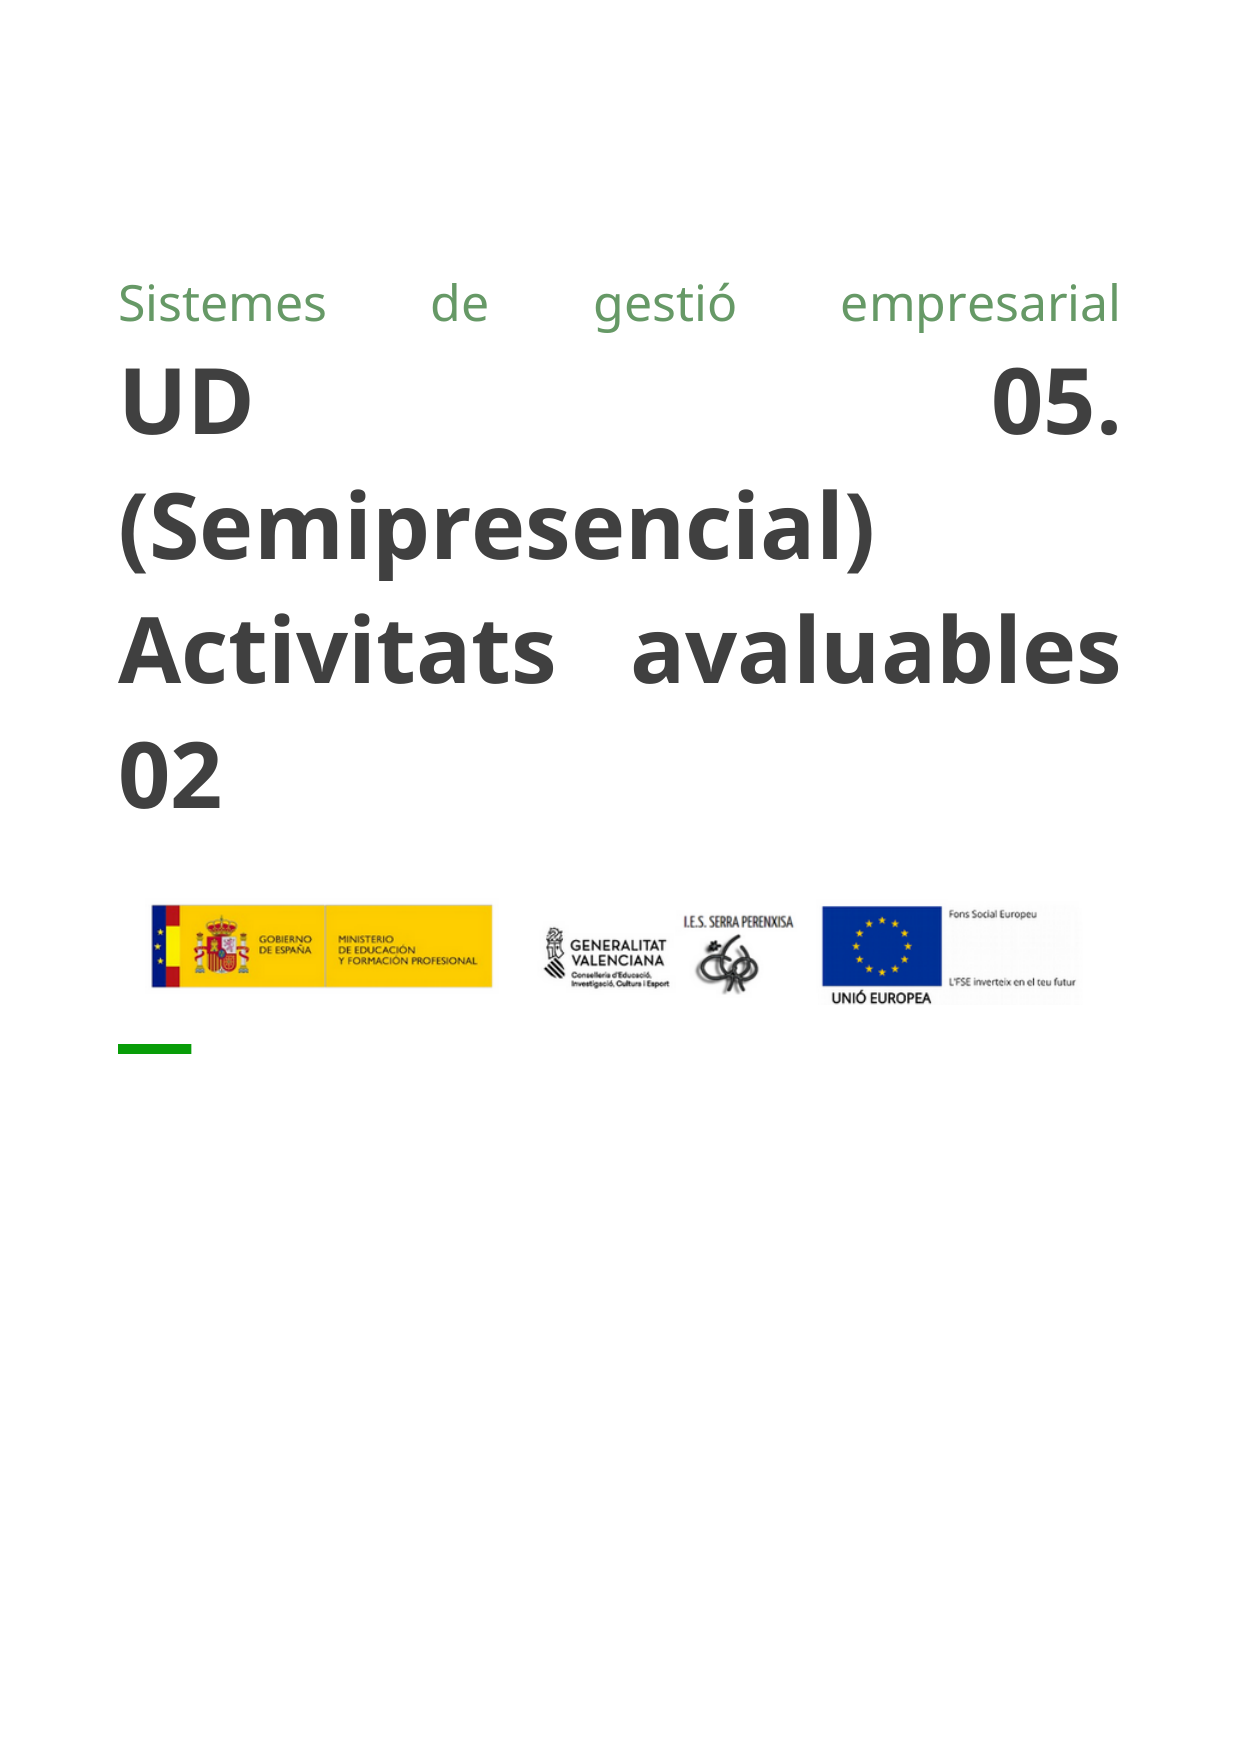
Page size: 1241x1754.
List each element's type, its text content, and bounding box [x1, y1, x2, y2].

title Sistemes de gestió empresarial UD 05.(Semipresencial) Activitats avaluables 02 [118, 268, 1122, 836]
picture [118, 1044, 192, 1054]
picture [118, 885, 1123, 1005]
